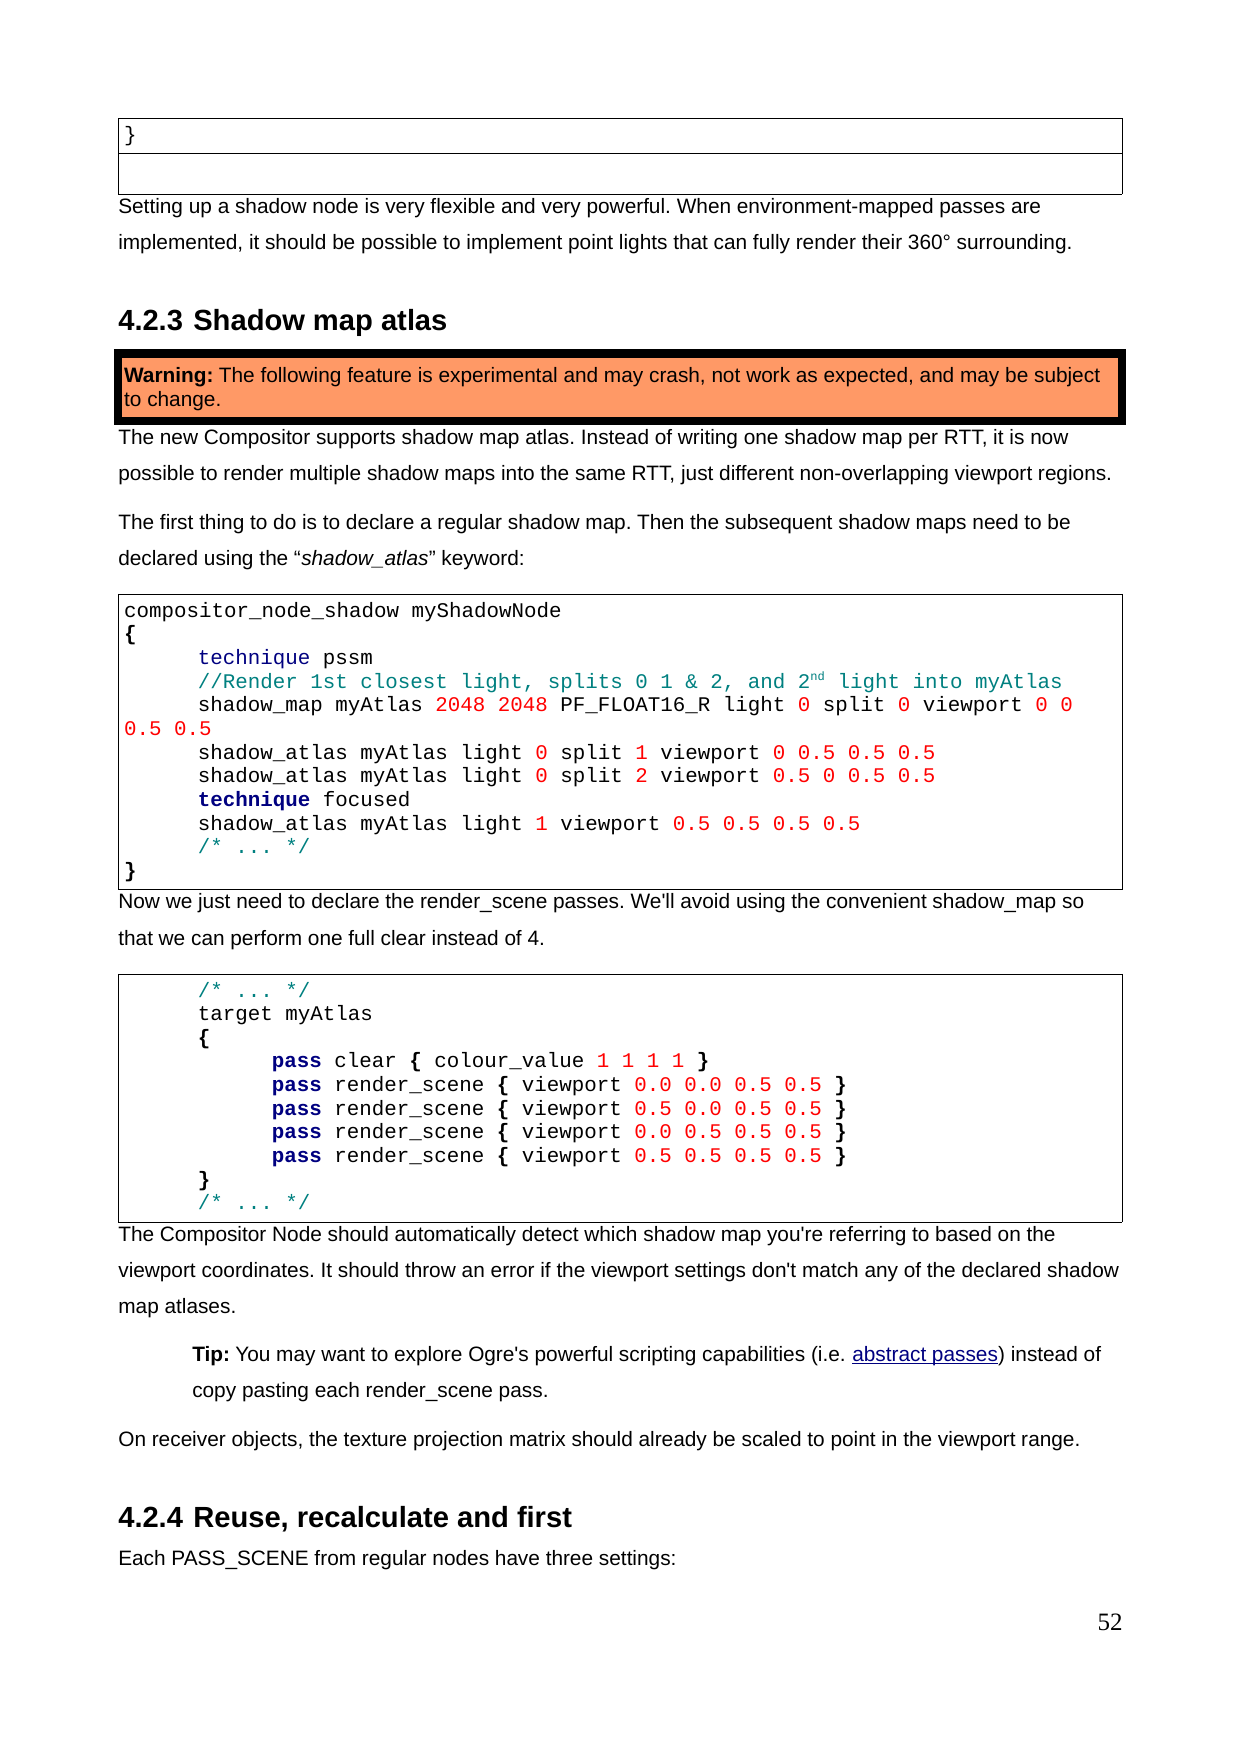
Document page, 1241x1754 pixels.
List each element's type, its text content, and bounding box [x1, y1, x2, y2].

text The Compositor Node should automatically detect which shadow map you're referring to based on the viewport coordinates. It should throw an error if the viewport settings don't match any of the declared shadow map atlases. [118, 1223, 1122, 1318]
table_header compositor_node_shadow myShadowNode { technique pssm //Render 1st closest light, splits 0 1 & 2, and 2nd light into myAtlas shadow_map myAtlas 2048 2048 PF_FLOAT16_R light 0 split 0 viewport 0 0 0.5 0.5 shadow_atlas myAtlas light 0 split 1 viewport 0 0.5 0.5 0.5 shadow_atlas myAtlas light 0 split 2 viewport 0.5 0 0.5 0.5 technique focused shadow_atlas myAtlas light 1 viewport 0.5 0.5 0.5 0.5 /* ... */ } [119, 595, 1122, 889]
table_header /* ... */ target myAtlas { pass clear { colour_value 1 1 1 1 } pass render_scene { viewport 0.0 0.0 0.5 0.5 } pass render_scene { viewport 0.5 0.0 0.5 0.5 } pass render_scene { viewport 0.0 0.5 0.5 0.5 } pass render_scene { viewport 0.5 0.5 0.5 0.5 } } /* ... */ [119, 975, 1122, 1222]
text Tip: You may want to explore Ogre's powerful scripting capabilities (i.e. abstract passes) instead of copy pasting each render_scene pass. [118, 1342, 1122, 1402]
text Setting up a shadow node is very flexible and very powerful. When environment-mapped passes are implemented, it should be possible to implement point lights that can fully render their 360° surrounding. [118, 195, 1122, 254]
table_header } [119, 119, 1122, 153]
text On receiver objects, the texture projection matrix should already be scaled to point in the viewport range. [118, 1427, 1122, 1451]
subtitle Reuse, recalculate and first [118, 1500, 1122, 1533]
table_header Warning: The following feature is experimental and may crash, not work as expected, and may be subject to change. [122, 358, 1118, 417]
text The first thing to do is to declare a regular shadow map. Then the subsequent shadow maps need to be declared using the “shadow_atlas” keyword: [118, 509, 1122, 569]
text Each PASS_SCENE from regular nodes have three settings: [118, 1546, 1122, 1570]
text The new Compositor supports shadow map atlas. Instead of writing one shadow map per RTT, it is now possible to render multiple shadow maps into the same RTT, just different non-overlapping viewport regions. [118, 425, 1122, 485]
text Now we just need to declare the render_scene passes. We'll avoid using the convenient shadow_map so that we can perform one full clear instead of 4. [118, 890, 1122, 949]
table_cell [119, 154, 1122, 194]
subtitle Shadow map atlas [118, 303, 1122, 337]
